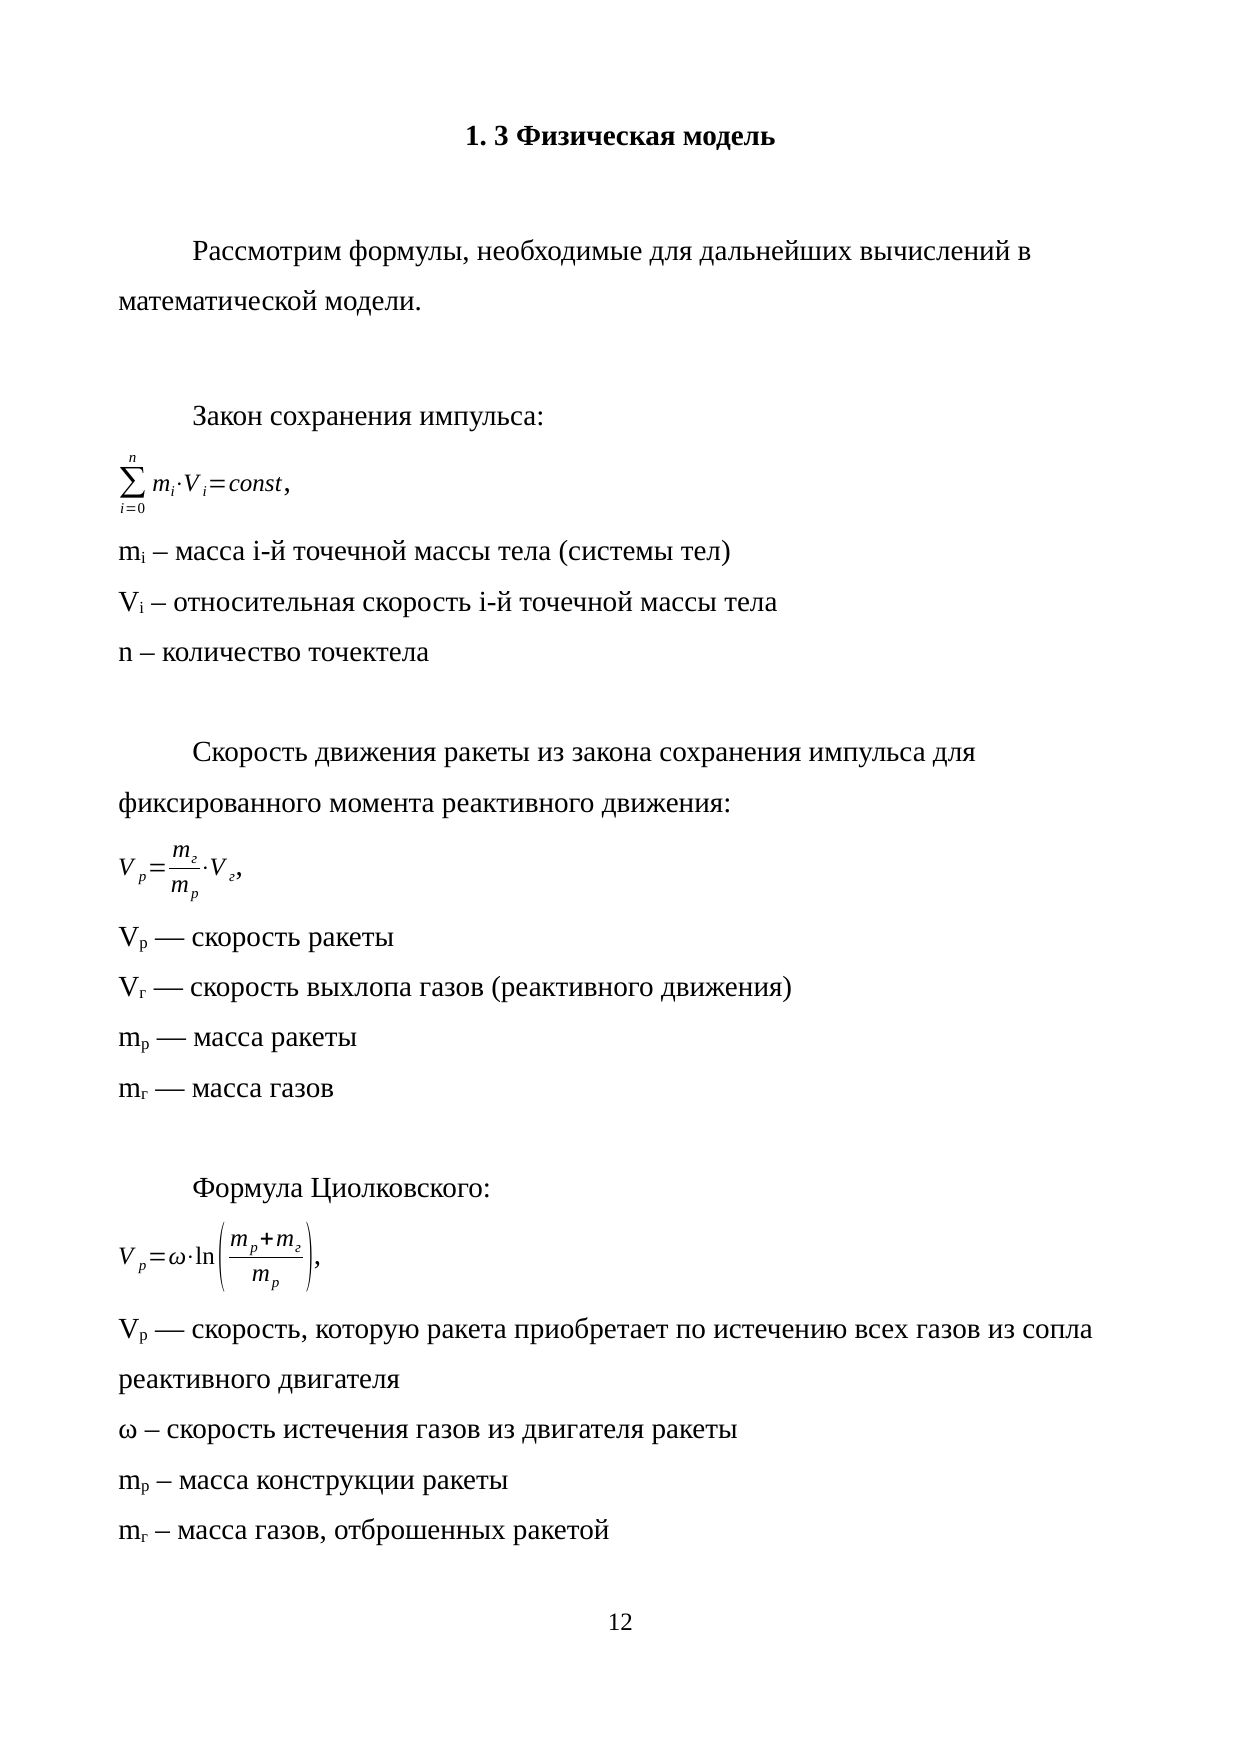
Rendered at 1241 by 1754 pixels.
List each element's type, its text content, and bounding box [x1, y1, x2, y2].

text Формула Циолковского: [118, 1170, 1122, 1204]
text Vр — скорость, которую ракета приобретает по истечению всех газов из сопла реактивного двигателя [118, 1311, 1122, 1395]
text n – количество точектела [118, 634, 1122, 667]
text 1. 3 Физическая модель [118, 118, 1122, 152]
text Закон сохранения импульса: [118, 398, 1122, 432]
text , [118, 1221, 1122, 1294]
text Скорость движения ракеты из закона сохранения импульса для фиксированного момента реактивного движения: [118, 734, 1122, 818]
text mг – масса газов, отброшенных ракетой [118, 1512, 1122, 1546]
text , [118, 449, 1122, 517]
text Рассмотрим формулы, необходимые для дальнейших вычислений в математической модели. [118, 233, 1122, 317]
text , [118, 835, 1122, 902]
text ω – скорость истечения газов из двигателя ракеты [118, 1412, 1122, 1445]
text Vi – относительная скорость i-й точечной массы тела [118, 584, 1122, 617]
text Vг — скорость выхлопа газов (реактивного движения) [118, 969, 1122, 1003]
text mр – масса конструкции ракеты [118, 1462, 1122, 1496]
text Vр — скорость ракеты [118, 919, 1122, 952]
text mг — масса газов [118, 1070, 1122, 1103]
text mi – масса i-й точечной массы тела (системы тел) [118, 533, 1122, 567]
text mр — масса ракеты [118, 1019, 1122, 1053]
